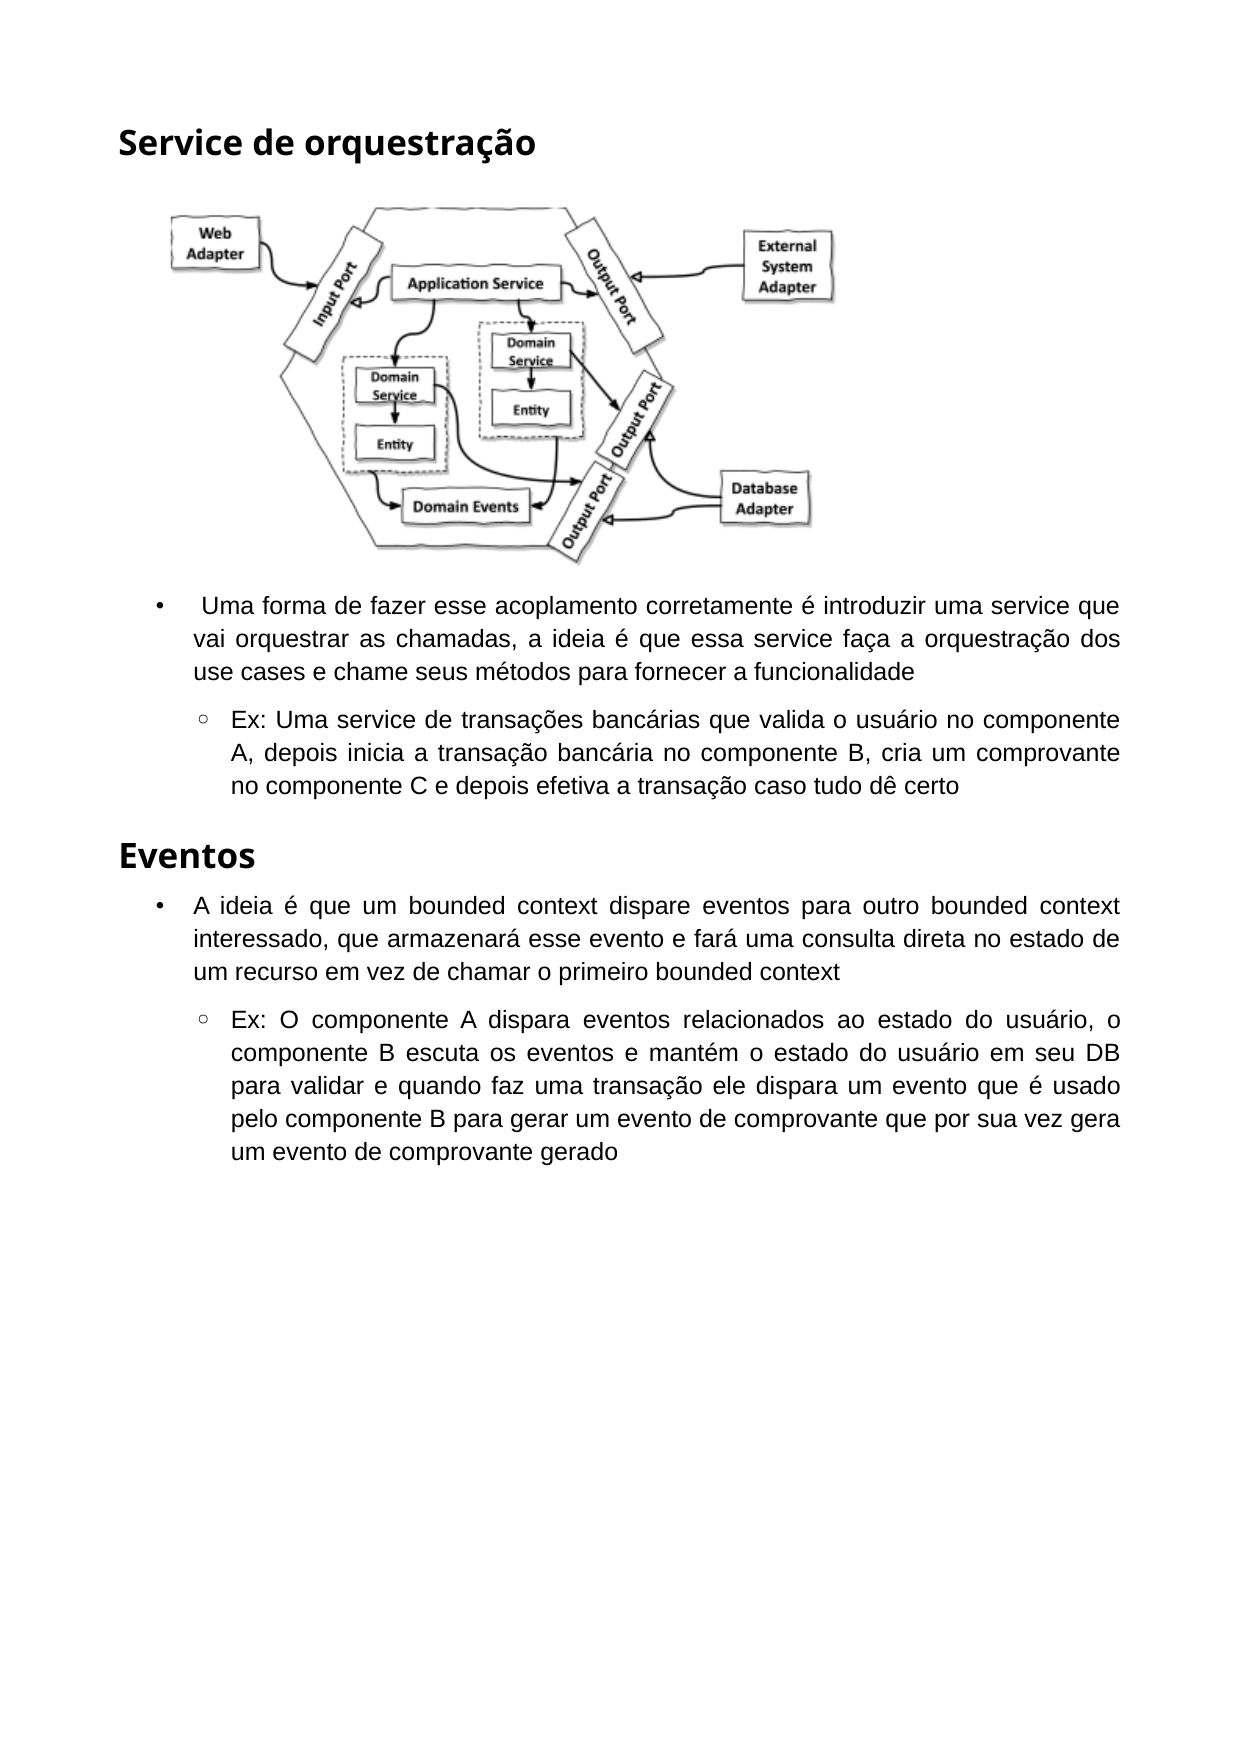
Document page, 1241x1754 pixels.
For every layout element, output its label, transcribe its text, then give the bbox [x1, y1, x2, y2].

picture [118, 178, 889, 572]
list Ex: O componente A dispara eventos relacionados ao estado do usuário, o componente B escuta os eventos e mantém o estado do usuário em seu DB para validar e quando faz uma transação ele dispara um evento que é usado pelo componente B para gerar um evento de comprovante que por sua vez gera um evento de comprovante gerado [193, 1005, 1122, 1166]
list Ex: Uma service de transações bancárias que valida o usuário no componente A, depois inicia a transação bancária no componente B, cria um comprovante no componente C e depois efetiva a transação caso tudo dê certo [193, 705, 1122, 799]
list Uma forma de fazer esse acoplamento corretamente é introduzir uma service que vai orquestrar as chamadas, a ideia é que essa service faça a orquestração dos use cases e chame seus métodos para fornecer a funcionalidade [156, 591, 1122, 686]
subtitle Eventos [118, 831, 1122, 879]
subtitle Service de orquestração [118, 118, 1122, 166]
list A ideia é que um bounded context dispare eventos para outro bounded context interessado, que armazenará esse evento e fará uma consulta direta no estado de um recurso em vez de chamar o primeiro bounded context [156, 891, 1122, 986]
